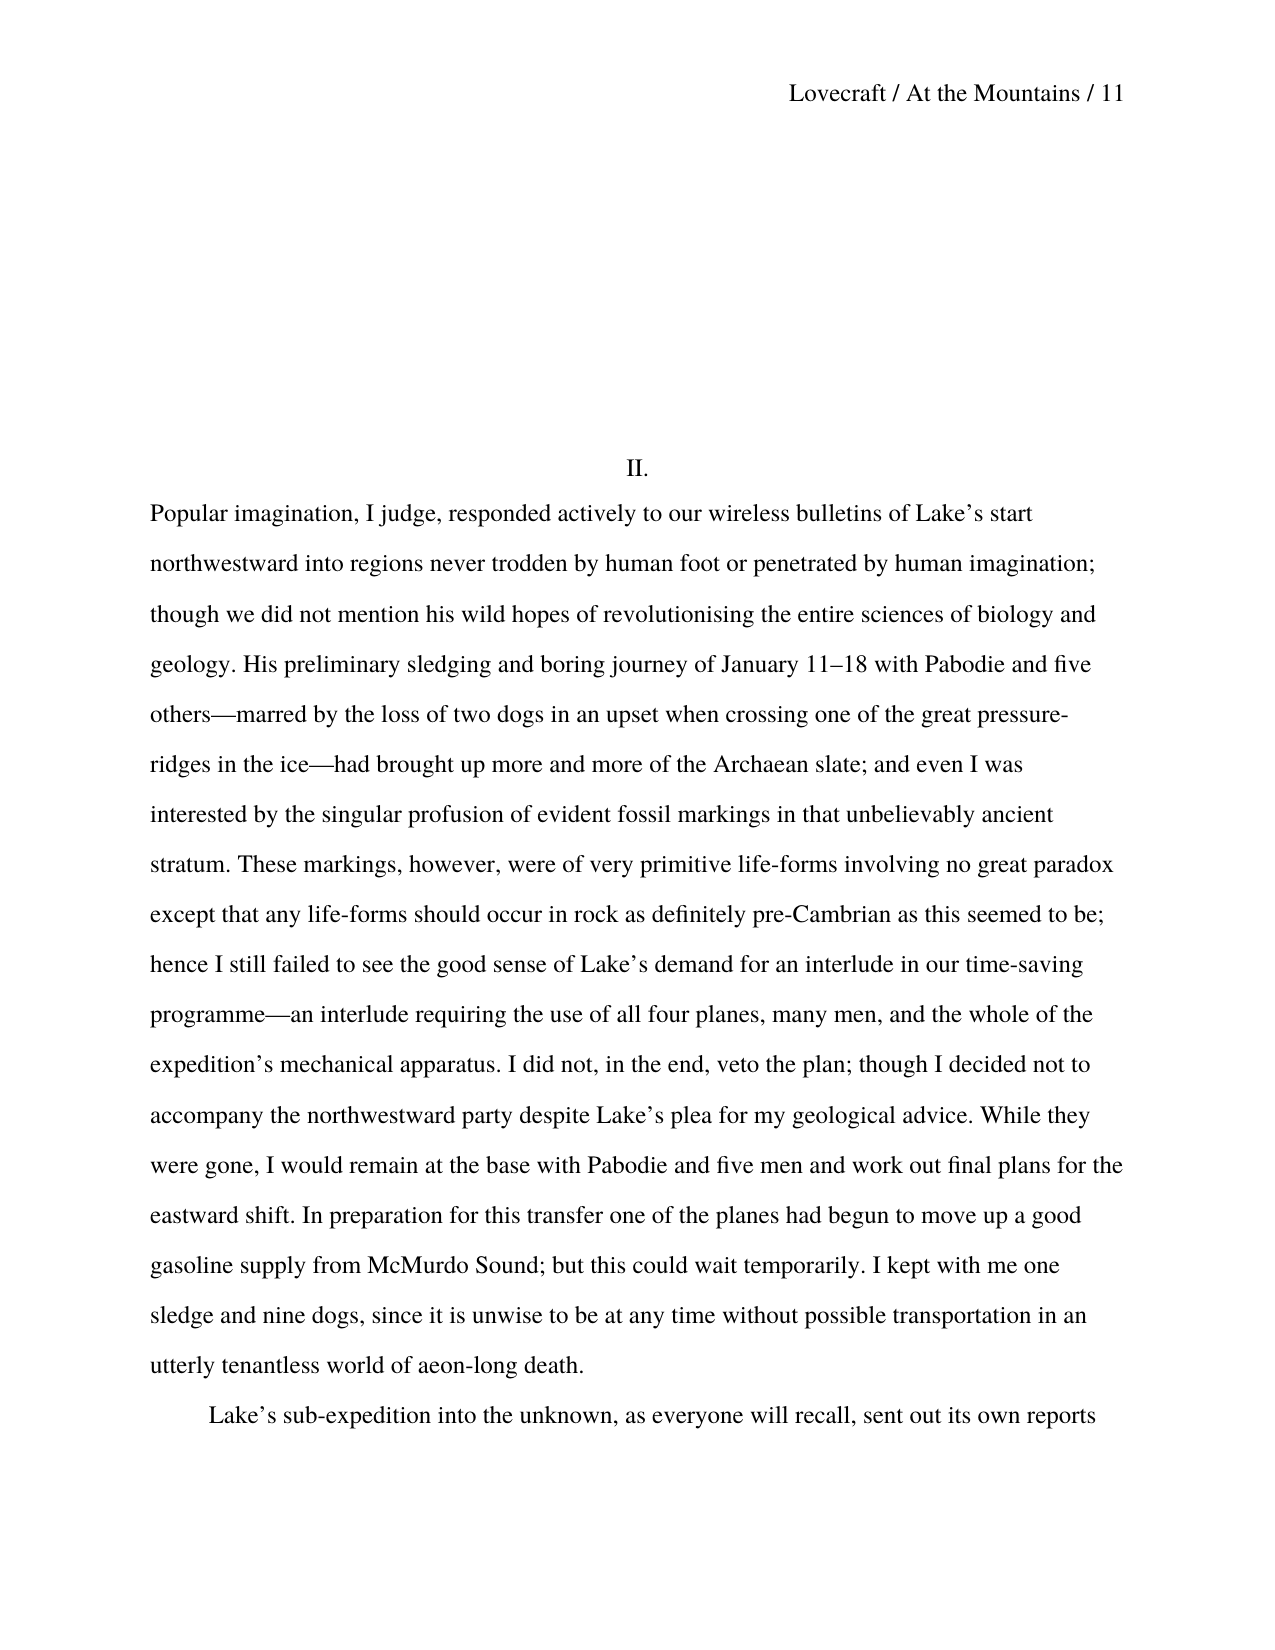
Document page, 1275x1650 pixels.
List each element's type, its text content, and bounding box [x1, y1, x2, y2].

text Lake’s sub-expedition into the unknown, as everyone will recall, sent out its own reports [150, 1397, 1125, 1431]
text Popular imagination, I judge, responded actively to our wireless bulletins of Lake’s start northwestward into regions never trodden by human foot or penetrated by human imagination; though we did not mention his wild hopes of revolutionising the entire sciences of biology and geology. His preliminary sledging and boring journey of January 11–18 with Pabodie and five others—marred by the loss of two dogs in an upset when crossing one of the great pressure-ridges in the ice—had brought up more and more of the Archaean slate; and even I was interested by the singular profusion of evident fossil markings in that unbelievably ancient stratum. These markings, however, were of very primitive life-forms involving no great paradox except that any life-forms should occur in rock as definitely pre-Cambrian as this seemed to be; hence I still failed to see the good sense of Lake’s demand for an interlude in our time-saving programme—an interlude requiring the use of all four planes, many men, and the whole of the expedition’s mechanical apparatus. I did not, in the end, veto the plan; though I decided not to accompany the northwestward party despite Lake’s plea for my geological advice. While they were gone, I would remain at the base with Pabodie and five men and work out final plans for the eastward shift. In preparation for this transfer one of the planes had begun to move up a good gasoline supply from McMurdo Sound; but this could wait temporarily. I kept with me one sledge and nine dogs, since it is unwise to be at any time without possible transportation in an utterly tenantless world of aeon-long death. [150, 495, 1125, 1381]
subtitle II. [150, 450, 1125, 483]
